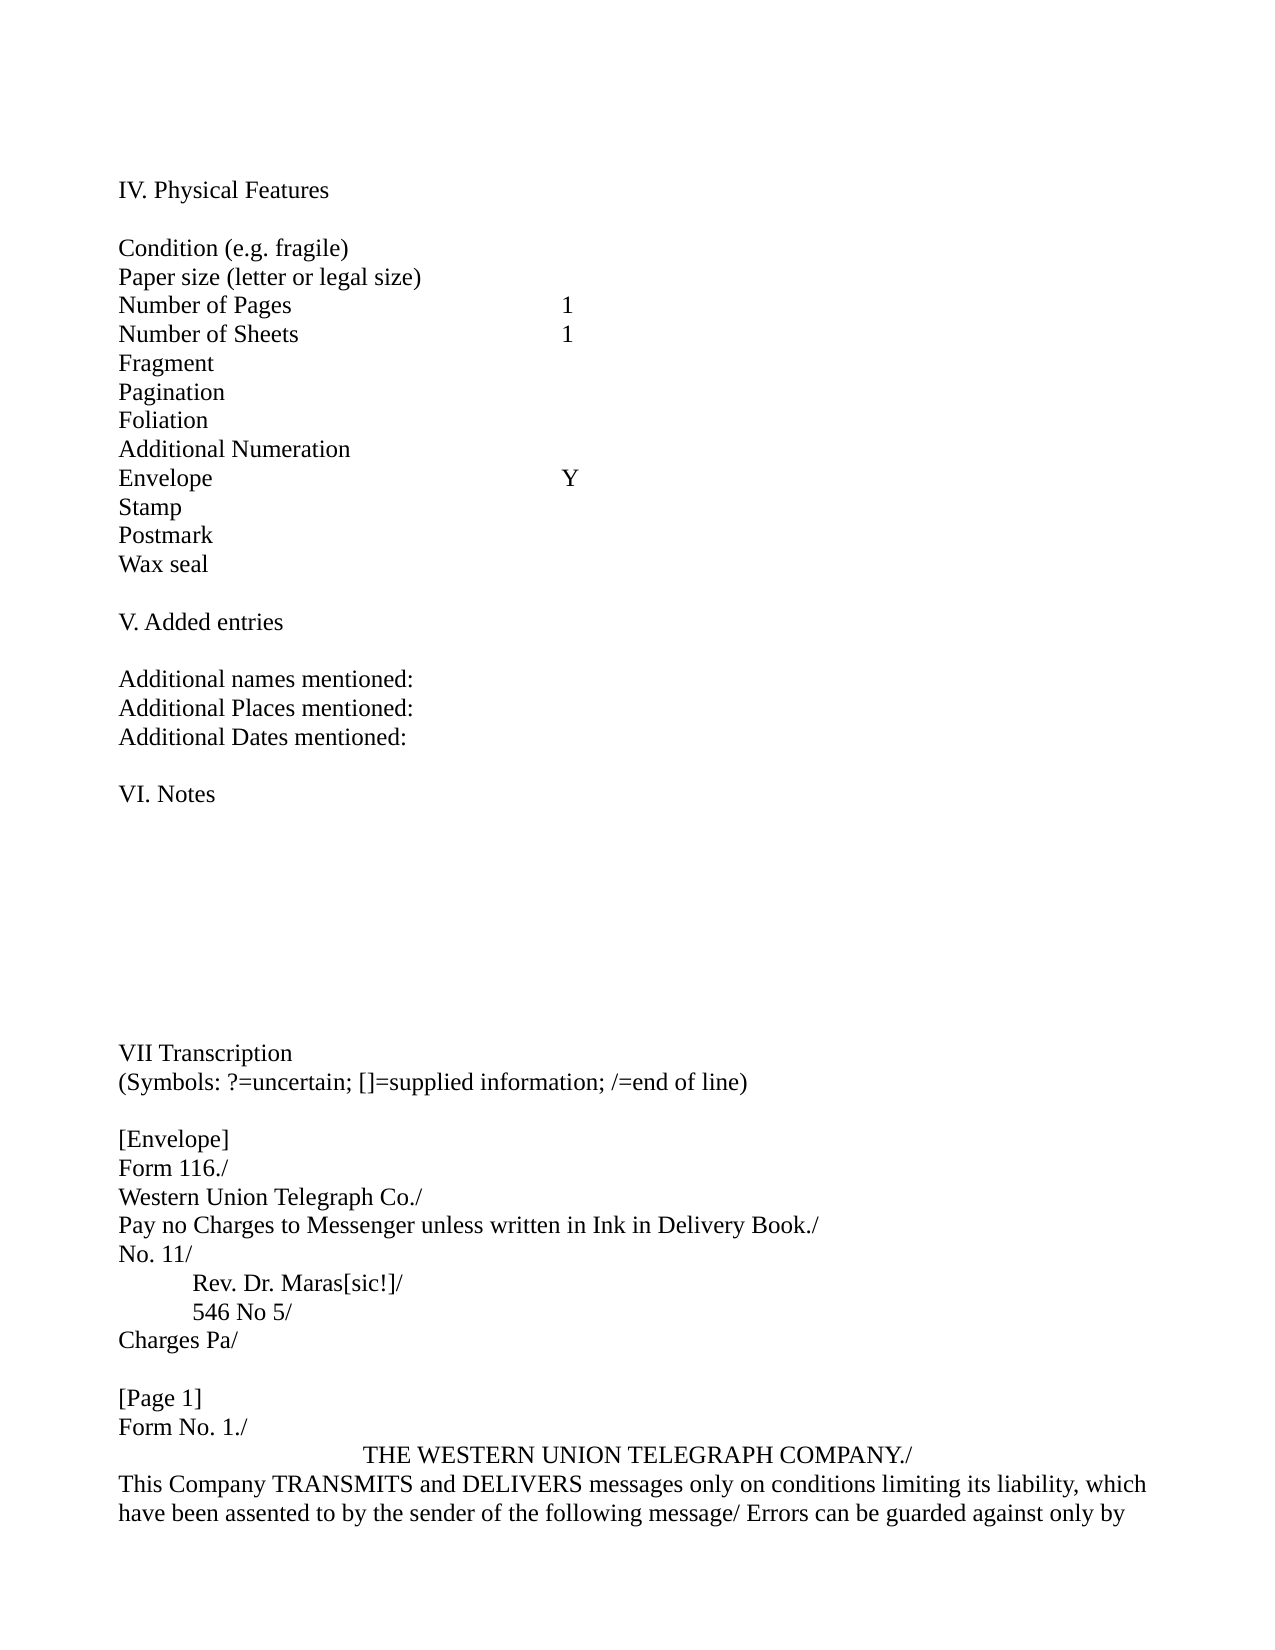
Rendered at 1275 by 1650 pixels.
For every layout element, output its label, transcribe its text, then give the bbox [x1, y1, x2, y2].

text THE WESTERN UNION TELEGRAPH COMPANY./ [118, 1441, 1157, 1469]
text No. 11/ [118, 1239, 1157, 1268]
text Number of Pages 1 [118, 291, 1157, 319]
text Postma rk [118, 521, 1157, 549]
text Additional Places mentioned: [118, 693, 1157, 722]
text Form No. 1./ [118, 1412, 1157, 1441]
text Pagination [118, 377, 1157, 406]
text 546 No 5/ [118, 1297, 1157, 1326]
text IV. Physical Features [118, 176, 1157, 204]
text Envelope Y [118, 463, 1157, 492]
text V. Added entries [118, 607, 1157, 636]
text Wax seal [118, 549, 1157, 578]
text Condition (e.g. fragile) [118, 233, 1157, 262]
text VI. Notes [118, 779, 1157, 808]
text [Envelope] [118, 1124, 1157, 1153]
text (Symbols: ?=uncertain; []=supplied information; /=end of line) [118, 1067, 1157, 1096]
text Charges Pa/ [118, 1326, 1157, 1354]
text Additional Dates mentioned: [118, 722, 1157, 751]
text Additional names mentioned: [118, 664, 1157, 693]
text Western Union Telegraph Co./ [118, 1182, 1157, 1211]
text VII Transcription [118, 1038, 1157, 1067]
text Pay no Charges to Messenger unless written in Ink in Delivery Book./ [118, 1211, 1157, 1239]
text Form 116./ [118, 1153, 1157, 1182]
text [Page 1] [118, 1383, 1157, 1412]
text Fragment [118, 348, 1157, 377]
text Stamp [118, 492, 1157, 521]
text Number of Sheets 1 [118, 319, 1157, 348]
text Rev. Dr. Maras[sic!]/ [118, 1268, 1157, 1297]
text Paper size (letter or legal size) [118, 262, 1157, 291]
text Foliation [118, 406, 1157, 434]
text This Company TRANSMITS and DELIVERS messages only on conditions limiting its liability, which have been assented to by the sender of the following message/ Errors can be guarded against only by [118, 1469, 1157, 1527]
text Additional Numeration [118, 434, 1157, 463]
